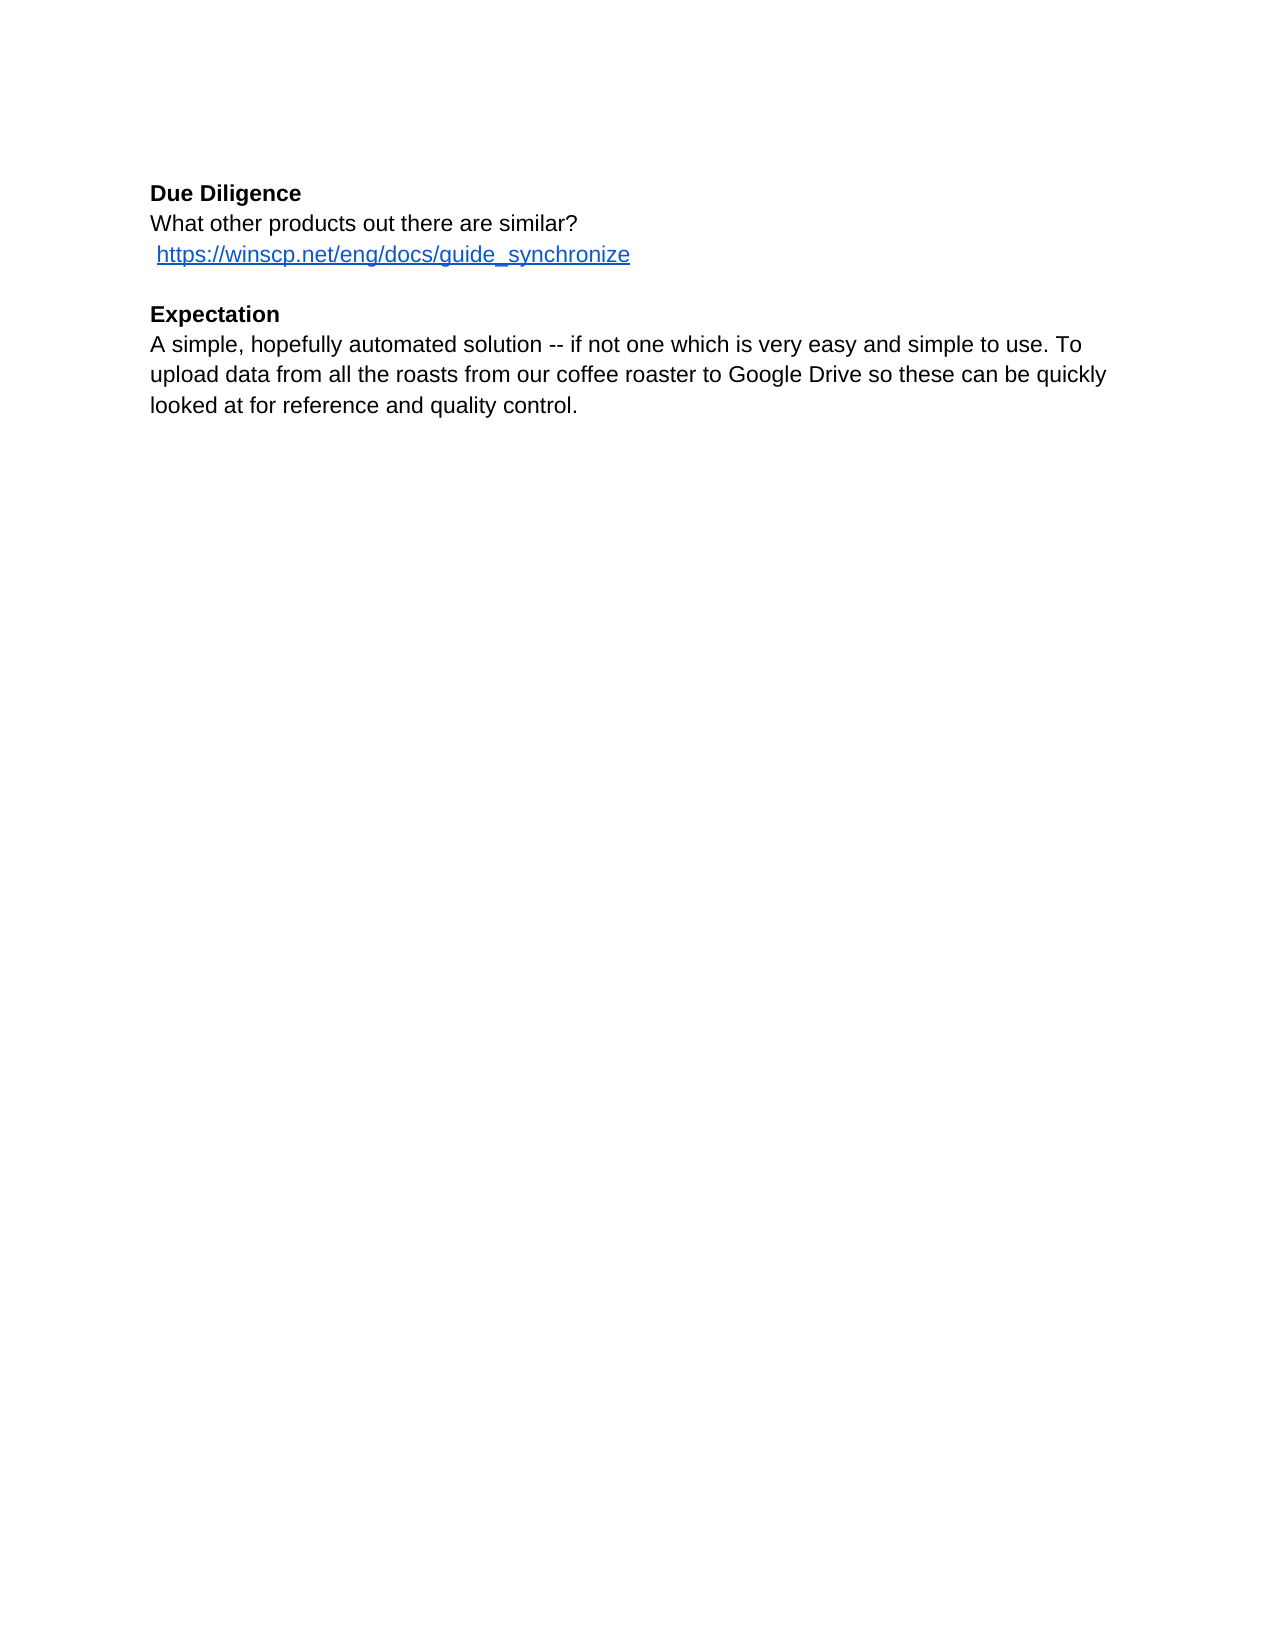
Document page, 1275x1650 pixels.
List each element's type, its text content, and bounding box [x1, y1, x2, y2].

text Expectation [150, 301, 1125, 327]
text A simple, hopefully automated solution -- if not one which is very easy and simple to use. To upload data from all the roasts from our coffee roaster to Google Drive so these can be quickly looked at for reference and quality control. [150, 331, 1125, 418]
text What other products out there are similar? [150, 210, 1125, 237]
text Due Diligence [150, 180, 1125, 207]
text https://winscp.net/eng/docs/guide_synchronize [150, 241, 1125, 267]
